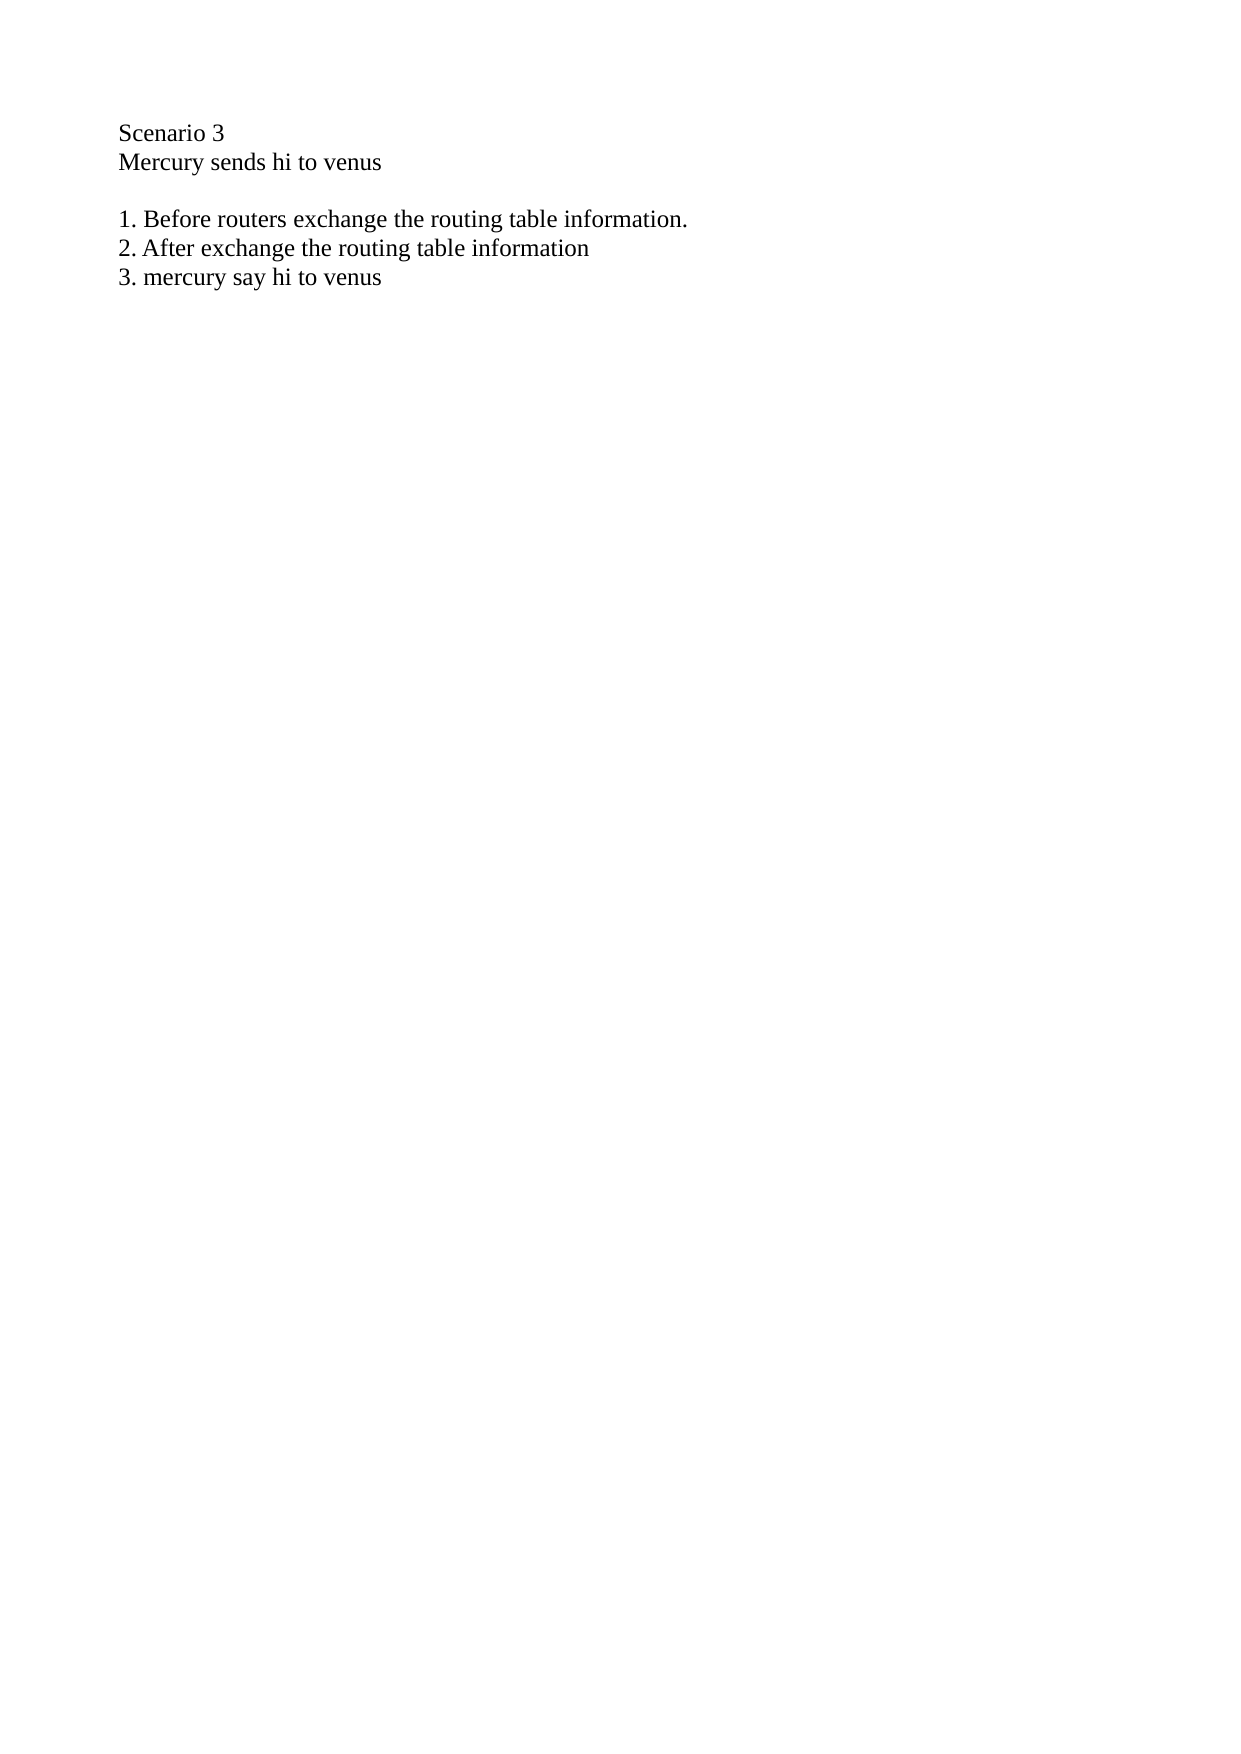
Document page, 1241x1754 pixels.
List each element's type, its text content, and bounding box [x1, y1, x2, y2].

text Scenario 3 [118, 118, 1122, 147]
text 2. After exchange the routing table information [118, 233, 1122, 262]
text 1. Before routers exchange the routing table information. [118, 204, 1122, 233]
text Mercury sends hi to venus [118, 147, 1122, 176]
text 3. mercury say hi to venus [118, 262, 1122, 291]
